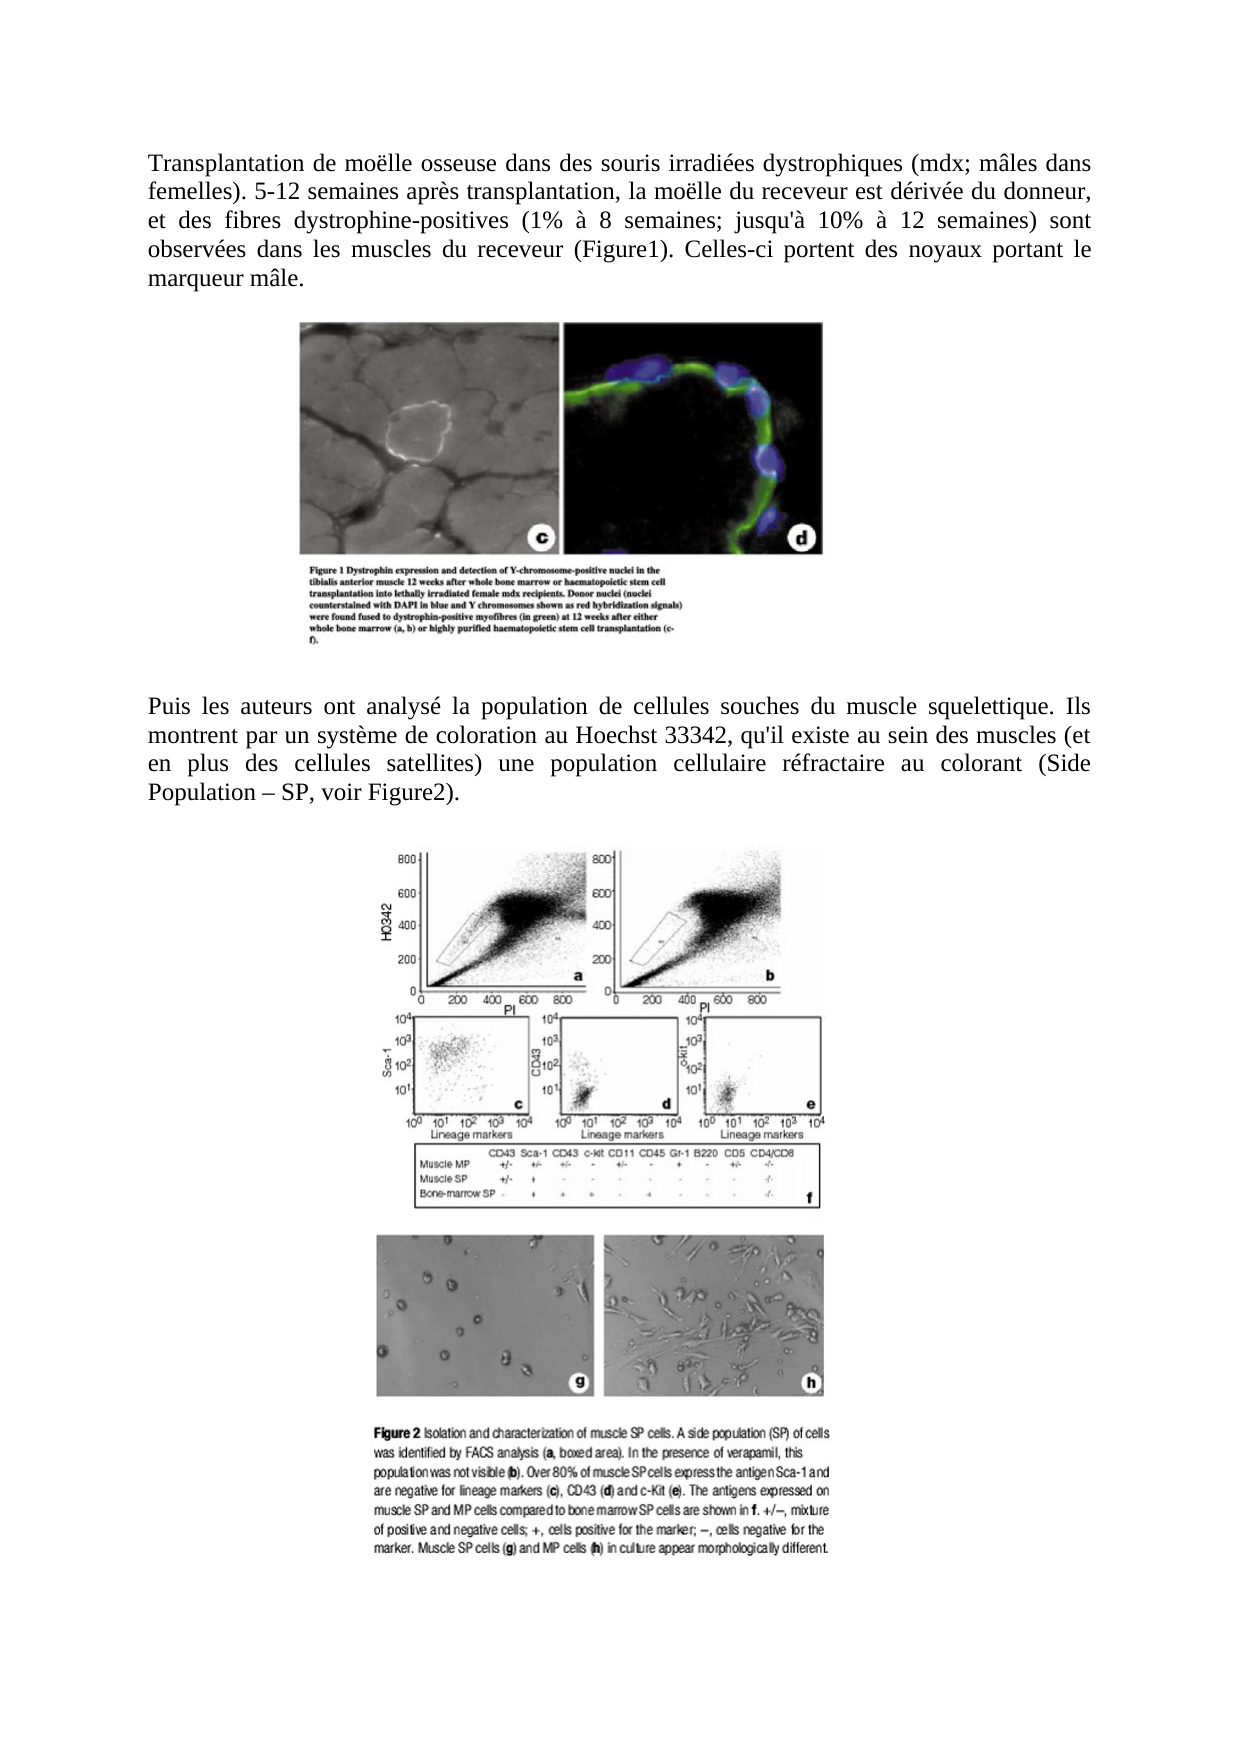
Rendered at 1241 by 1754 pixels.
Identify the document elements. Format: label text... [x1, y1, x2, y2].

text Transplantation de moëlle osseuse dans des souris irradiées dystrophiques (mdx; mâles dans femelles). 5-12 semaines après transplantation, la moëlle du receveur est dérivée du donneur, et des fibres dystrophine-positives (1% à 8 semaines; jusqu'à 10% à 12 semaines) sont observées dans les muscles du receveur (Figure1). Celles-ci portent des noyaux portant le marqueur mâle. [148, 148, 1093, 291]
picture [368, 834, 841, 1559]
picture [295, 320, 831, 662]
text Puis les auteurs ont analysé la population de cellules souches du muscle squelettique. Ils montrent par un système de coloration au Hoechst 33342, qu'il existe au sein des muscles (et en plus des cellules satellites) une population cellulaire réfractaire au colorant (Side Population – SP, voir Figure2). [148, 691, 1093, 806]
